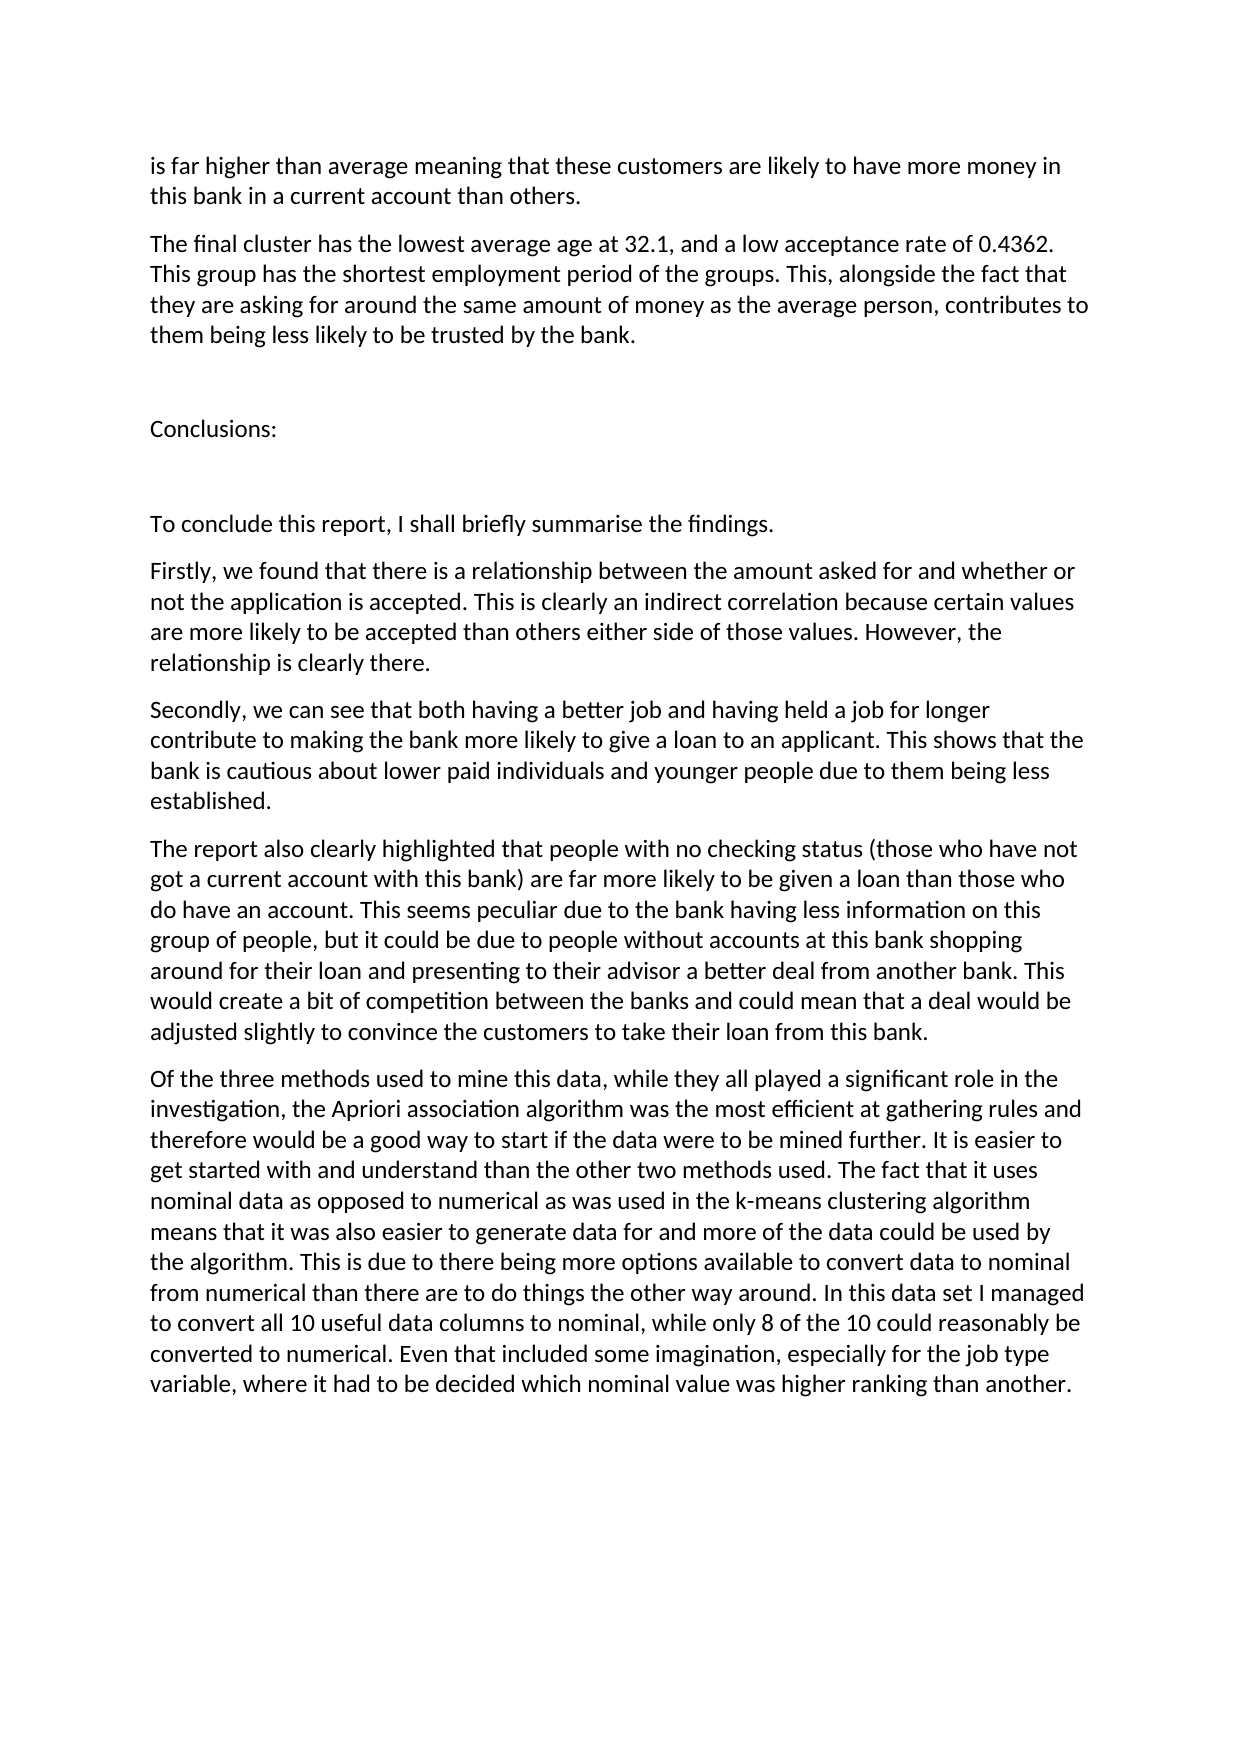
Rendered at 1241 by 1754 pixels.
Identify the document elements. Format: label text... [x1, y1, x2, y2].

text The report also clearly highlighted that people with no checking status (those who have not got a current account with this bank) are far more likely to be given a loan than those who do have an account. This seems peculiar due to the bank having less information on this group of people, but it could be due to people without accounts at this bank shopping around for their loan and presenting to their advisor a better deal from another bank. This would create a bit of competition between the banks and could mean that a deal would be adjusted slightly to convince the customers to take their loan from this bank. [150, 833, 1090, 1046]
text is far higher than average meaning that these customers are likely to have more money in this bank in a current account than others. [150, 150, 1090, 211]
text Conclusions: [150, 414, 1090, 444]
text Of the three methods used to mine this data, while they all played a significant role in the investigation, the Apriori association algorithm was the most efficient at gathering rules and therefore would be a good way to start if the data were to be mined further. It is easier to get started with and understand than the other two methods used. The fact that it uses nominal data as opposed to numerical as was used in the k-means clustering algorithm means that it was also easier to generate data for and more of the data could be used by the algorithm. This is due to there being more options available to convert data to nominal from numerical than there are to do things the other way around. In this data set I managed to convert all 10 useful data columns to nominal, while only 8 of the 10 could reasonably be converted to numerical. Even that included some imagination, especially for the job type variable, where it had to be decided which nominal value was higher ranking than another. [150, 1063, 1090, 1399]
text To conclude this report, I shall briefly summarise the findings. [150, 508, 1090, 538]
text Secondly, we can see that both having a better job and having held a job for longer contribute to making the bank more likely to give a loan to an applicant. This shows that the bank is cautious about lower paid individuals and younger people due to them being less established. [150, 694, 1090, 816]
text The final cluster has the lowest average age at 32.1, and a low acceptance rate of 0.4362. This group has the shortest employment period of the groups. This, alongside the fact that they are asking for around the same amount of money as the average person, contributes to them being less likely to be trusted by the bank. [150, 228, 1090, 350]
text Firstly, we found that there is a relationship between the amount asked for and whether or not the application is accepted. This is clearly an indirect correlation because certain values are more likely to be accepted than others either side of those values. However, the relationship is clearly there. [150, 555, 1090, 677]
